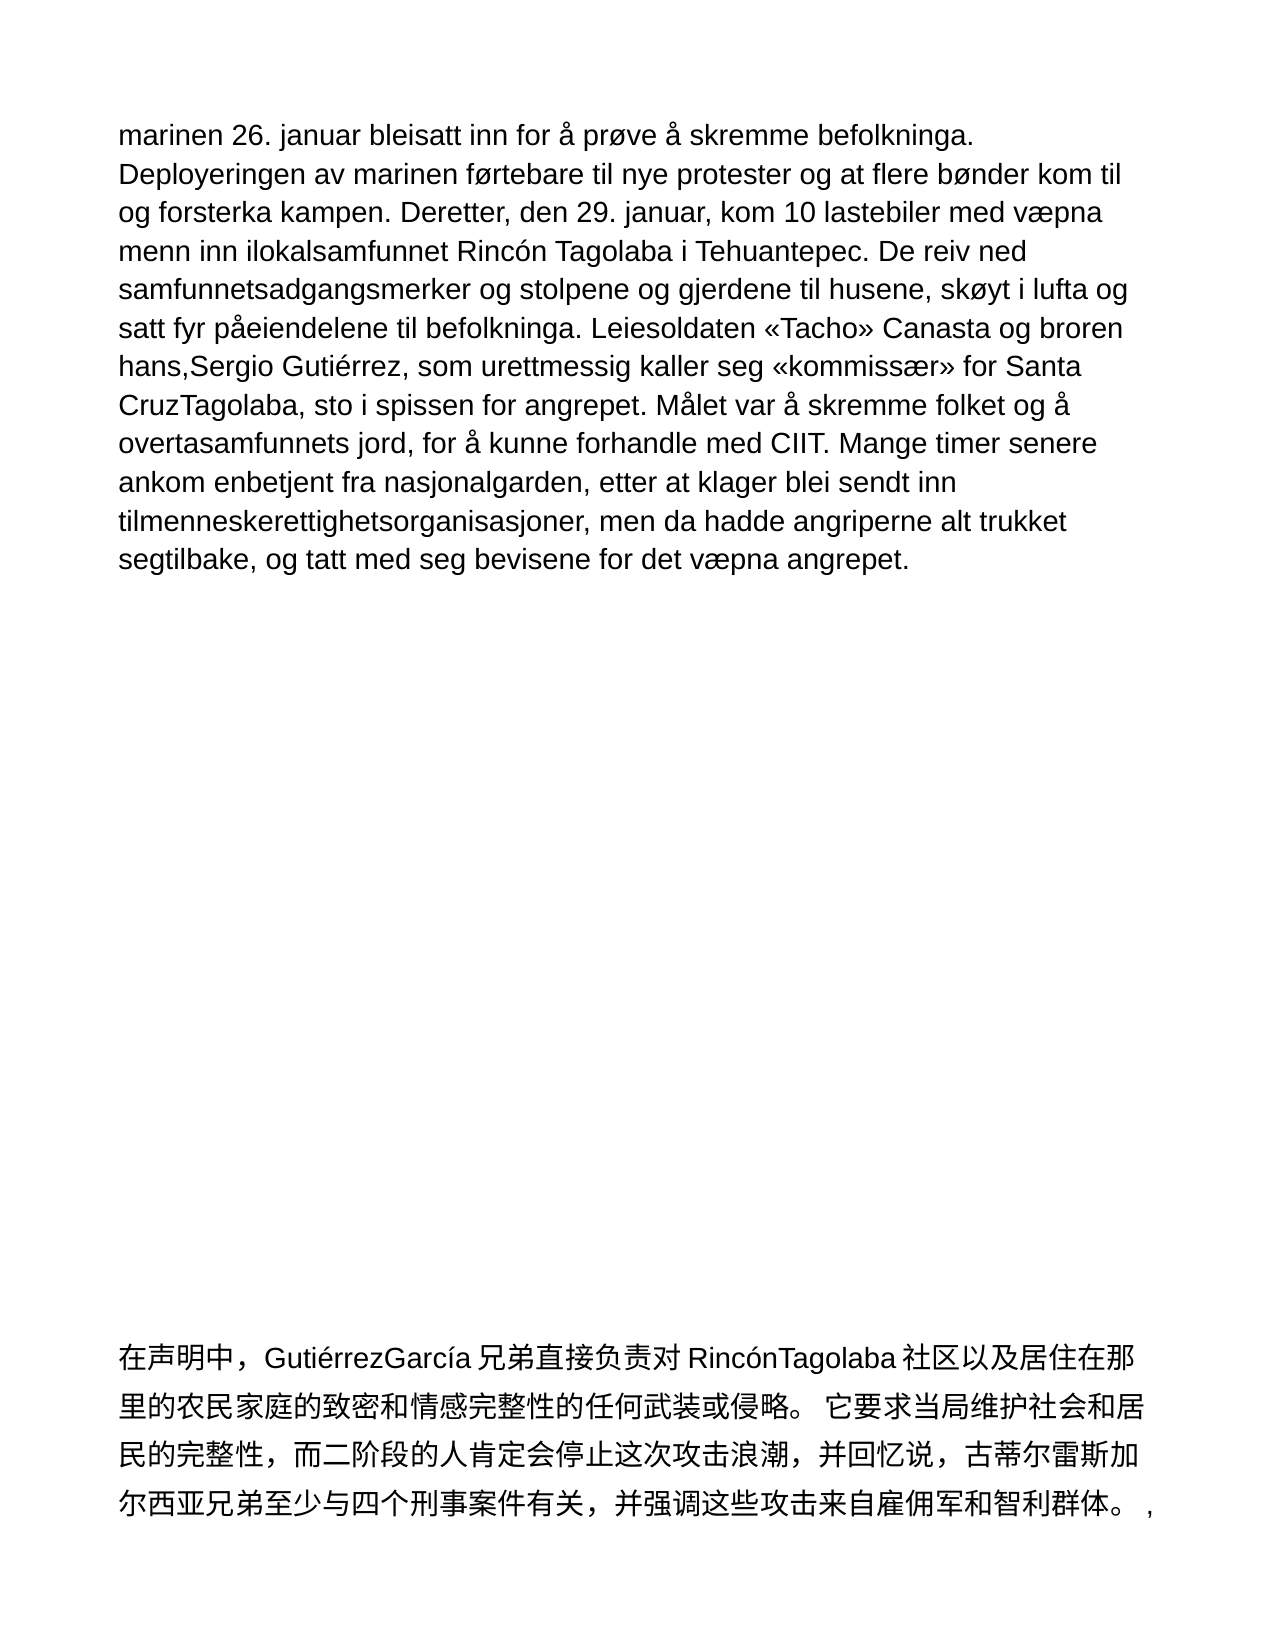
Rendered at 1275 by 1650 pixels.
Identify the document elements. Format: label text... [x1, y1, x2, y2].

text marinen 26. januar bleisatt inn for å prøve å skremme befolkninga. Deployeringen av marinen førtebare til nye protester og at flere bønder kom til og forsterka kampen. Deretter, den 29. januar, kom 10 lastebiler med væpna menn inn ilokalsamfunnet Rincón Tagolaba i Tehuantepec. De reiv ned samfunnetsadgangsmerker og stolpene og gjerdene til husene, skøyt i lufta og satt fyr påeiendelene til befolkninga. Leiesoldaten «Tacho» Canasta og broren hans,Sergio Gutiérrez, som urettmessig kaller seg «kommissær» for Santa CruzTagolaba, sto i spissen for angrepet. Målet var å skremme folket og å overtasamfunnets jord, for å kunne forhandle med CIIT. Mange timer senere ankom enbetjent fra nasjonalgarden, etter at klager blei sendt inn tilmenneskerettighetsorganisasjoner, men da hadde angriperne alt trukket segtilbake, og tatt med seg bevisene for det væpna angrepet. [118, 118, 1157, 576]
text 在声明中，GutiérrezGarcía兄弟直接负责对RincónTagolaba社区以及居住在那里的农民家庭的致密和情感完整性的任何武装或侵略。 它要求当局维护社会和居民的完整性，而二阶段的人肯定会停止这次攻击浪潮，并回忆说，古蒂尔雷斯加尔西亚兄弟至少与四个刑事案件有关，并强调这些攻击来自雇佣军和智利群体。 , [118, 1334, 1157, 1522]
